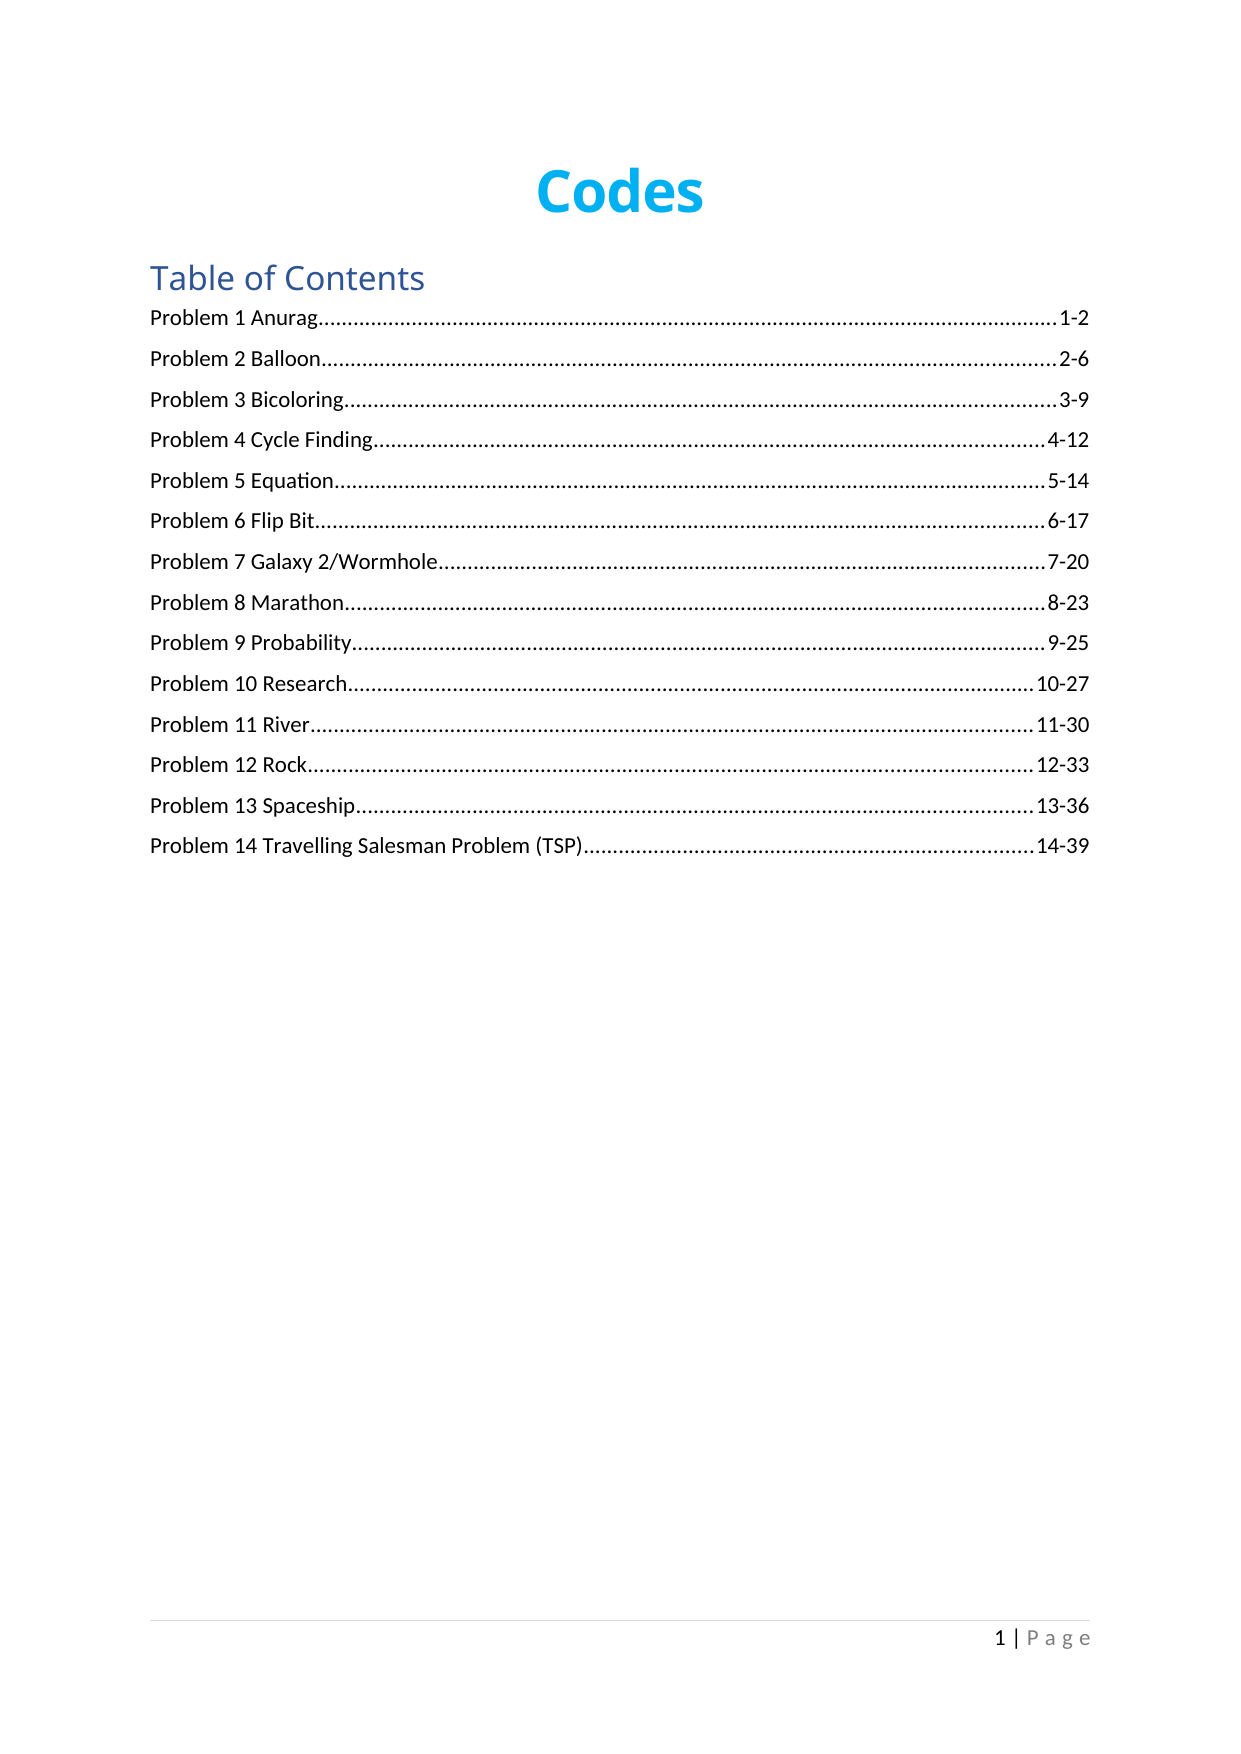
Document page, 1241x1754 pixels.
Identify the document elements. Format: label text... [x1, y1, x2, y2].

text Problem 8 Marathon 8-23 [150, 588, 1090, 616]
text Problem 7 Galaxy 2/Wormhole 7-20 [150, 547, 1090, 575]
text Problem 12 Rock 12-33 [150, 750, 1090, 778]
text Problem 5 Equation 5-14 [150, 466, 1090, 494]
text Problem 6 Flip Bit 6-17 [150, 507, 1090, 534]
text Problem 3 Bicoloring 3-9 [150, 385, 1090, 413]
title Codes [150, 150, 1090, 229]
text Problem 14 Travelling Salesman Problem (TSP) 14-39 [150, 832, 1090, 859]
text Problem 4 Cycle Finding 4-12 [150, 425, 1090, 453]
subtitle Table of Contents [150, 254, 1090, 300]
text Problem 13 Spaceship 13-36 [150, 791, 1090, 819]
text Problem 1 Anurag 1-2 [150, 303, 1090, 331]
text Problem 11 River 11-30 [150, 710, 1090, 738]
text Problem 10 Research 10-27 [150, 669, 1090, 697]
text Problem 9 Probability 9-25 [150, 628, 1090, 656]
text Problem 2 Balloon 2-6 [150, 344, 1090, 372]
